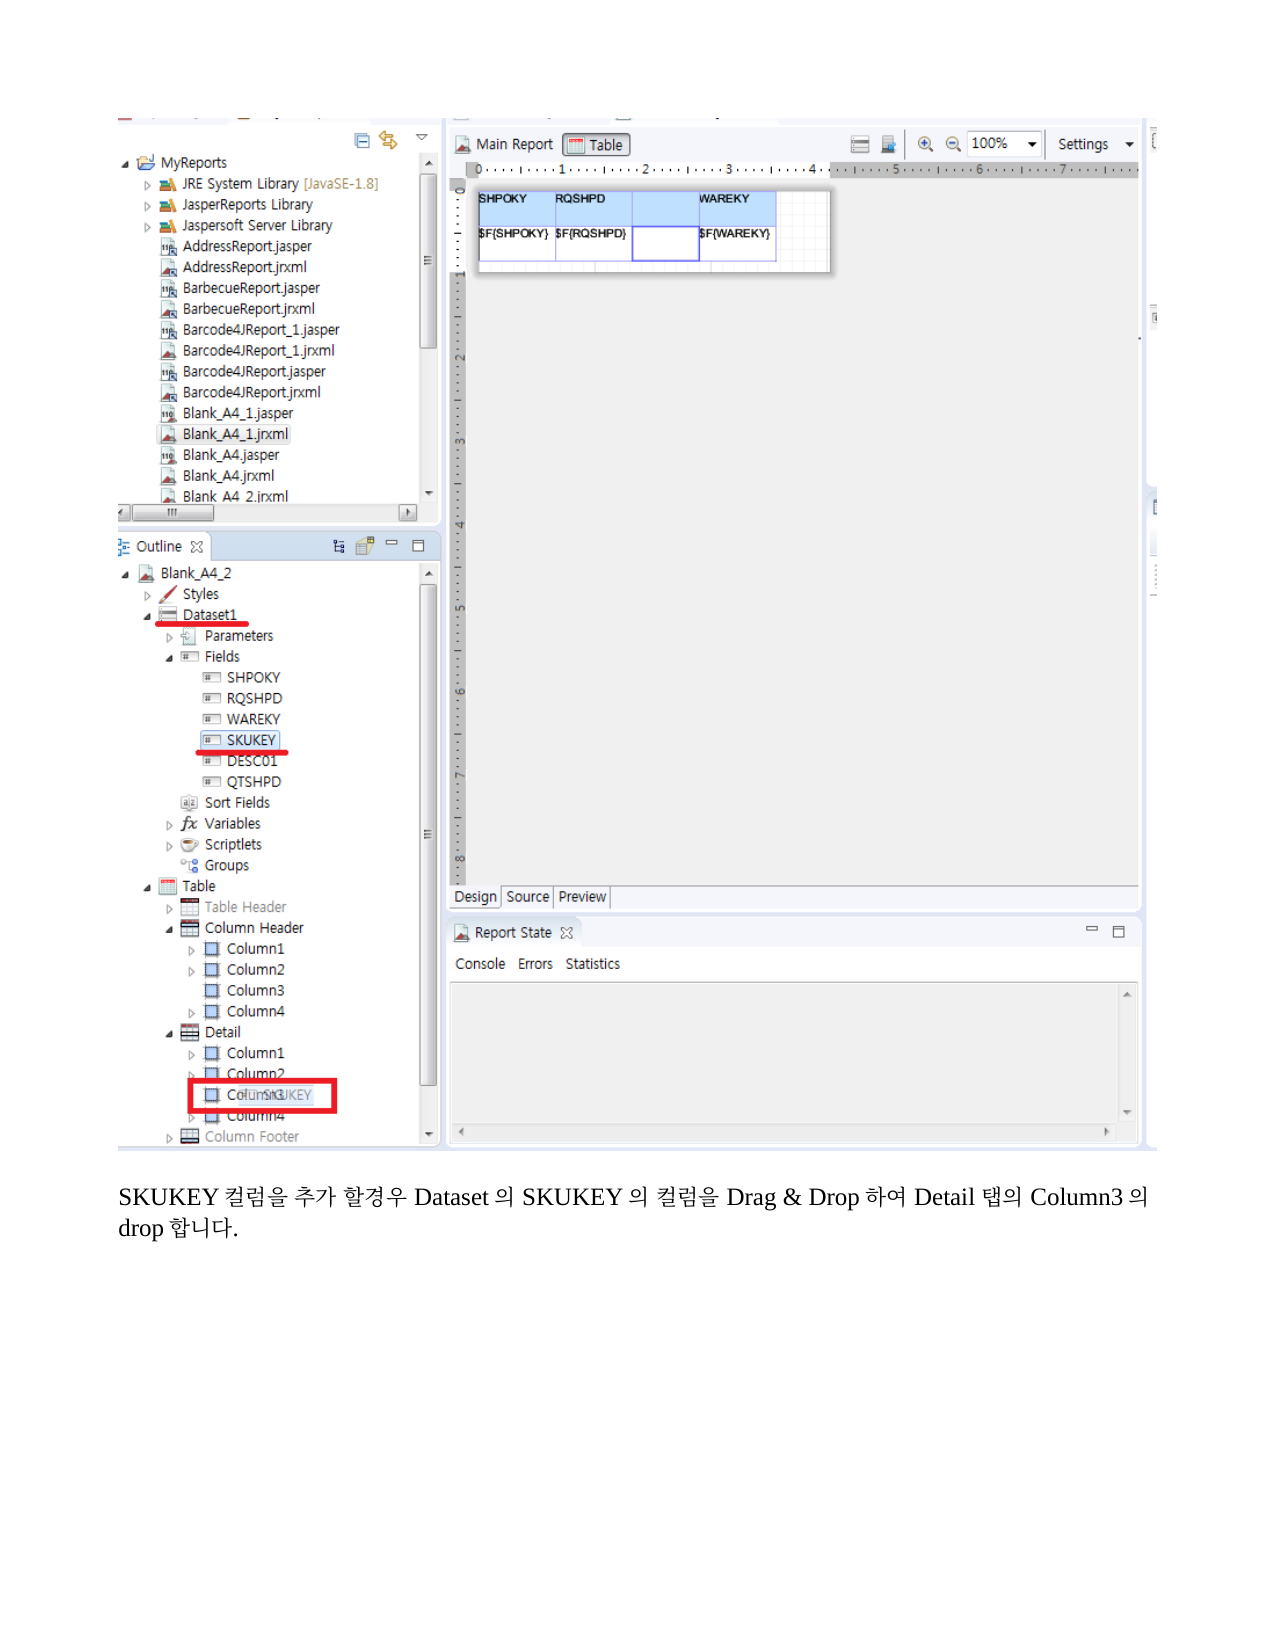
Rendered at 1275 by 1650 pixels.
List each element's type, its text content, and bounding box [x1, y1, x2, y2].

picture [118, 118, 1157, 1151]
text SKUKEY컬럼을 추가 할경우 Dataset의 SKUKEY의 컬럼을 Drag & Drop하여 Detail 탭의 Column3의 drop합니다. [118, 1180, 1157, 1243]
